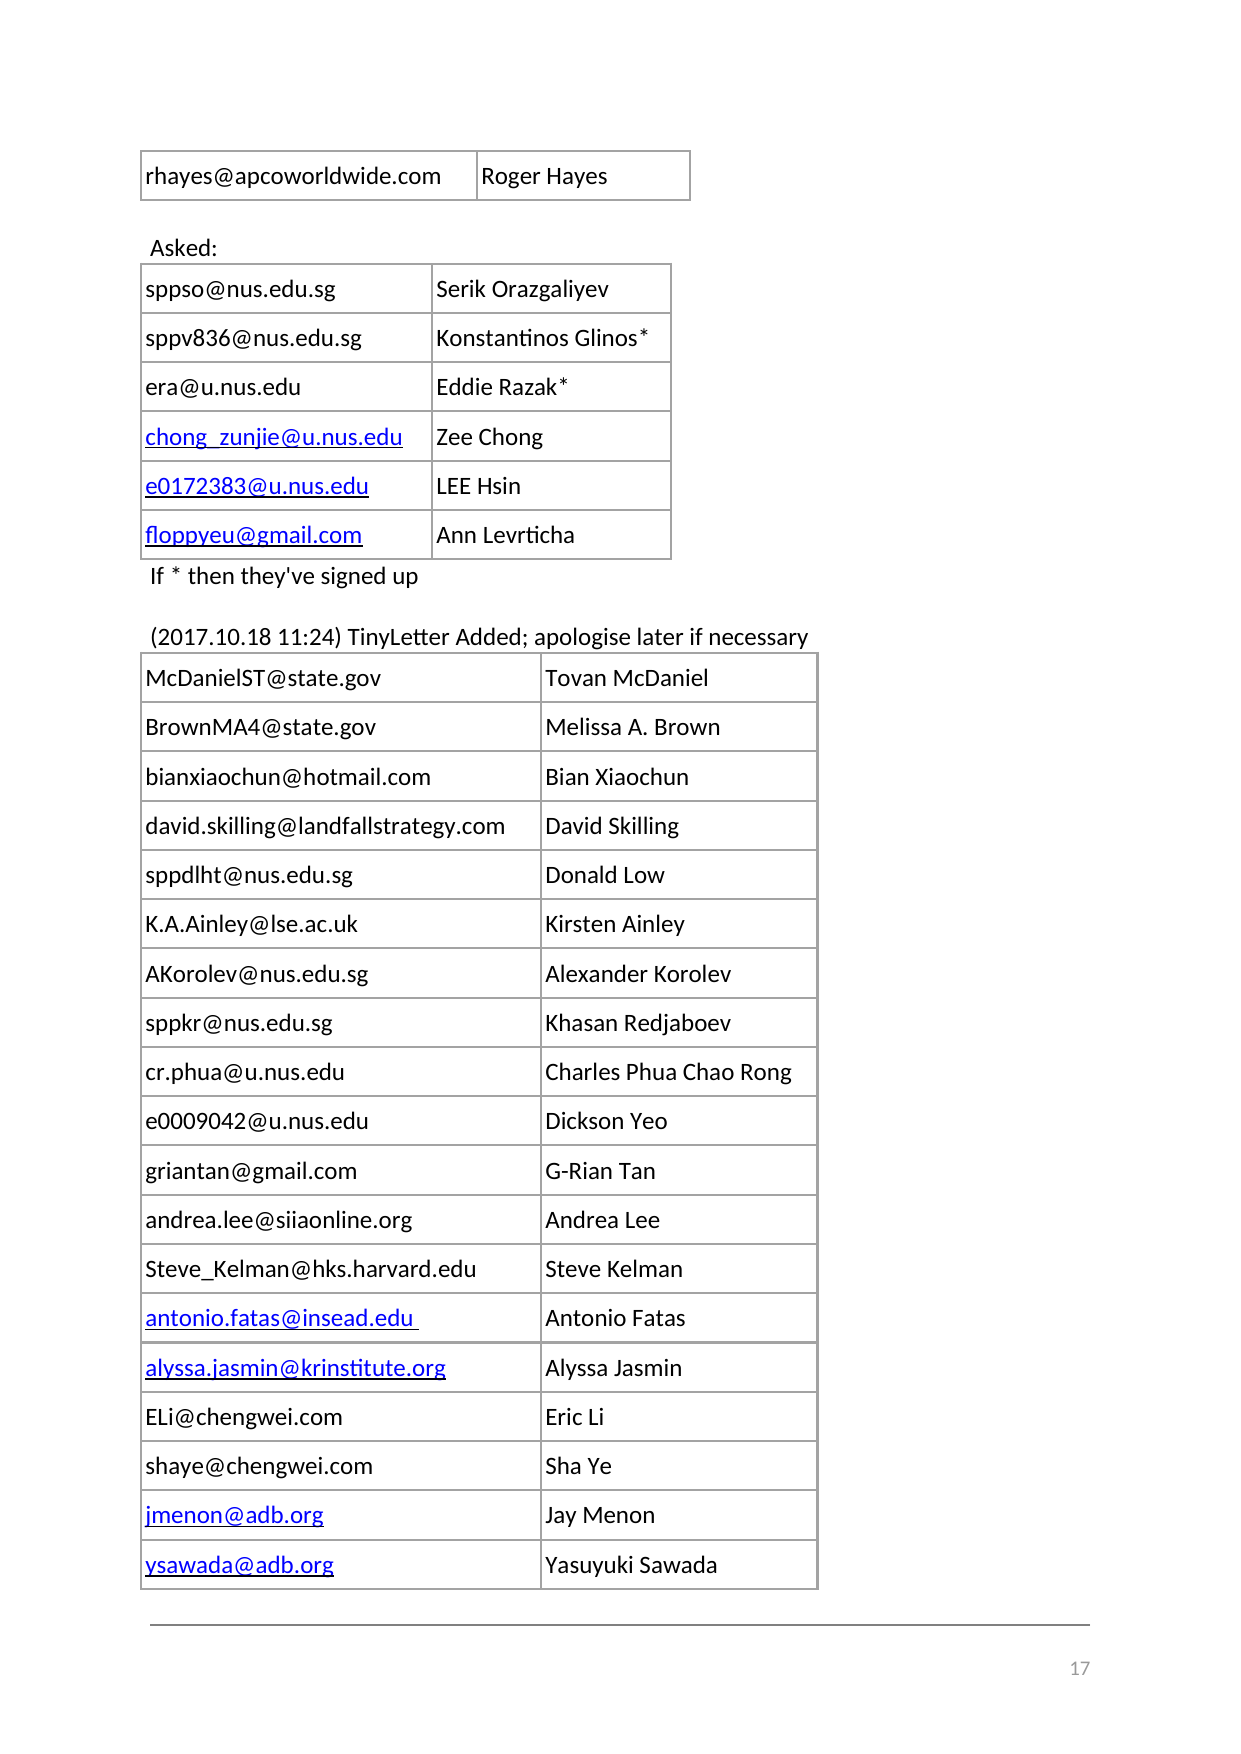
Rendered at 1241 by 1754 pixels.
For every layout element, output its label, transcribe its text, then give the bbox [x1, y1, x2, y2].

table_cell jmenon@adb.org [142, 1491, 540, 1538]
table_cell Roger Hayes [478, 152, 689, 199]
table_cell Melissa A. Brown [542, 703, 816, 750]
table_cell floppyeu@gmail.com [142, 511, 431, 558]
table_cell bianxiaochun@hotmail.com [142, 752, 540, 799]
table_cell sppdlht@nus.edu.sg [142, 851, 540, 898]
table_header Serik Orazgaliyev [433, 265, 670, 312]
table_cell Steve Kelman [542, 1245, 816, 1292]
table_cell Charles Phua Chao Rong [542, 1048, 816, 1095]
table_cell Eric Li [542, 1393, 816, 1440]
table_cell griantan@gmail.com [142, 1146, 540, 1194]
table_cell Sha Ye [542, 1442, 816, 1489]
table_cell David Skilling [542, 802, 816, 849]
table_cell Dickson Yeo [542, 1097, 816, 1144]
text If * then they've signed up [150, 560, 1090, 591]
table_cell BrownMA4@state.gov [142, 703, 540, 750]
table_cell ELi@chengwei.com [142, 1393, 540, 1440]
text (2017.10.18 11:24) TinyLetter Added; apologise later if necessary [150, 621, 1090, 652]
table_cell era@u.nus.edu [142, 363, 431, 410]
text Asked: [150, 232, 1090, 262]
table_header Tovan McDaniel [542, 654, 816, 701]
table_cell AKorolev@nus.edu.sg [142, 949, 540, 997]
table_cell andrea.lee@siiaonline.org [142, 1196, 540, 1243]
table_cell Jay Menon [542, 1491, 816, 1538]
table_cell Yasuyuki Sawada [542, 1541, 816, 1588]
table_cell Bian Xiaochun [542, 752, 816, 799]
table_cell Konstantinos Glinos* [433, 314, 670, 361]
table_cell Alexander Korolev [542, 949, 816, 997]
table_cell e0172383@u.nus.edu [142, 462, 431, 509]
table_header McDanielST@state.gov [142, 654, 540, 701]
table_cell G-Rian Tan [542, 1146, 816, 1194]
table_cell rhayes@apcoworldwide.com [142, 152, 476, 199]
table_cell Kirsten Ainley [542, 900, 816, 947]
table_cell shaye@chengwei.com [142, 1442, 540, 1489]
table_cell chong_zunjie@u.nus.edu [142, 412, 431, 459]
table_cell Ann Levrticha [433, 511, 670, 558]
table_cell Antonio Fatas [542, 1294, 816, 1341]
table_cell e0009042@u.nus.edu [142, 1097, 540, 1144]
table_cell LEE Hsin [433, 462, 670, 509]
table_cell Andrea Lee [542, 1196, 816, 1243]
table_cell antonio.fatas@insead.edu [142, 1294, 540, 1341]
table_cell Khasan Redjaboev [542, 999, 816, 1046]
table_header sppso@nus.edu.sg [142, 265, 431, 312]
table_cell K.A.Ainley@lse.ac.uk [142, 900, 540, 947]
table_cell Zee Chong [433, 412, 670, 459]
table_cell Donald Low [542, 851, 816, 898]
table_cell sppkr@nus.edu.sg [142, 999, 540, 1046]
table_cell ysawada@adb.org [142, 1541, 540, 1588]
table_cell cr.phua@u.nus.edu [142, 1048, 540, 1095]
table_cell Steve_Kelman@hks.harvard.edu [142, 1245, 540, 1292]
table_cell alyssa.jasmin@krinstitute.org [142, 1344, 540, 1391]
table_cell Eddie Razak* [433, 363, 670, 410]
table_cell Alyssa Jasmin [542, 1344, 816, 1391]
table_cell sppv836@nus.edu.sg [142, 314, 431, 361]
table_cell david.skilling@landfallstrategy.com [142, 802, 540, 849]
